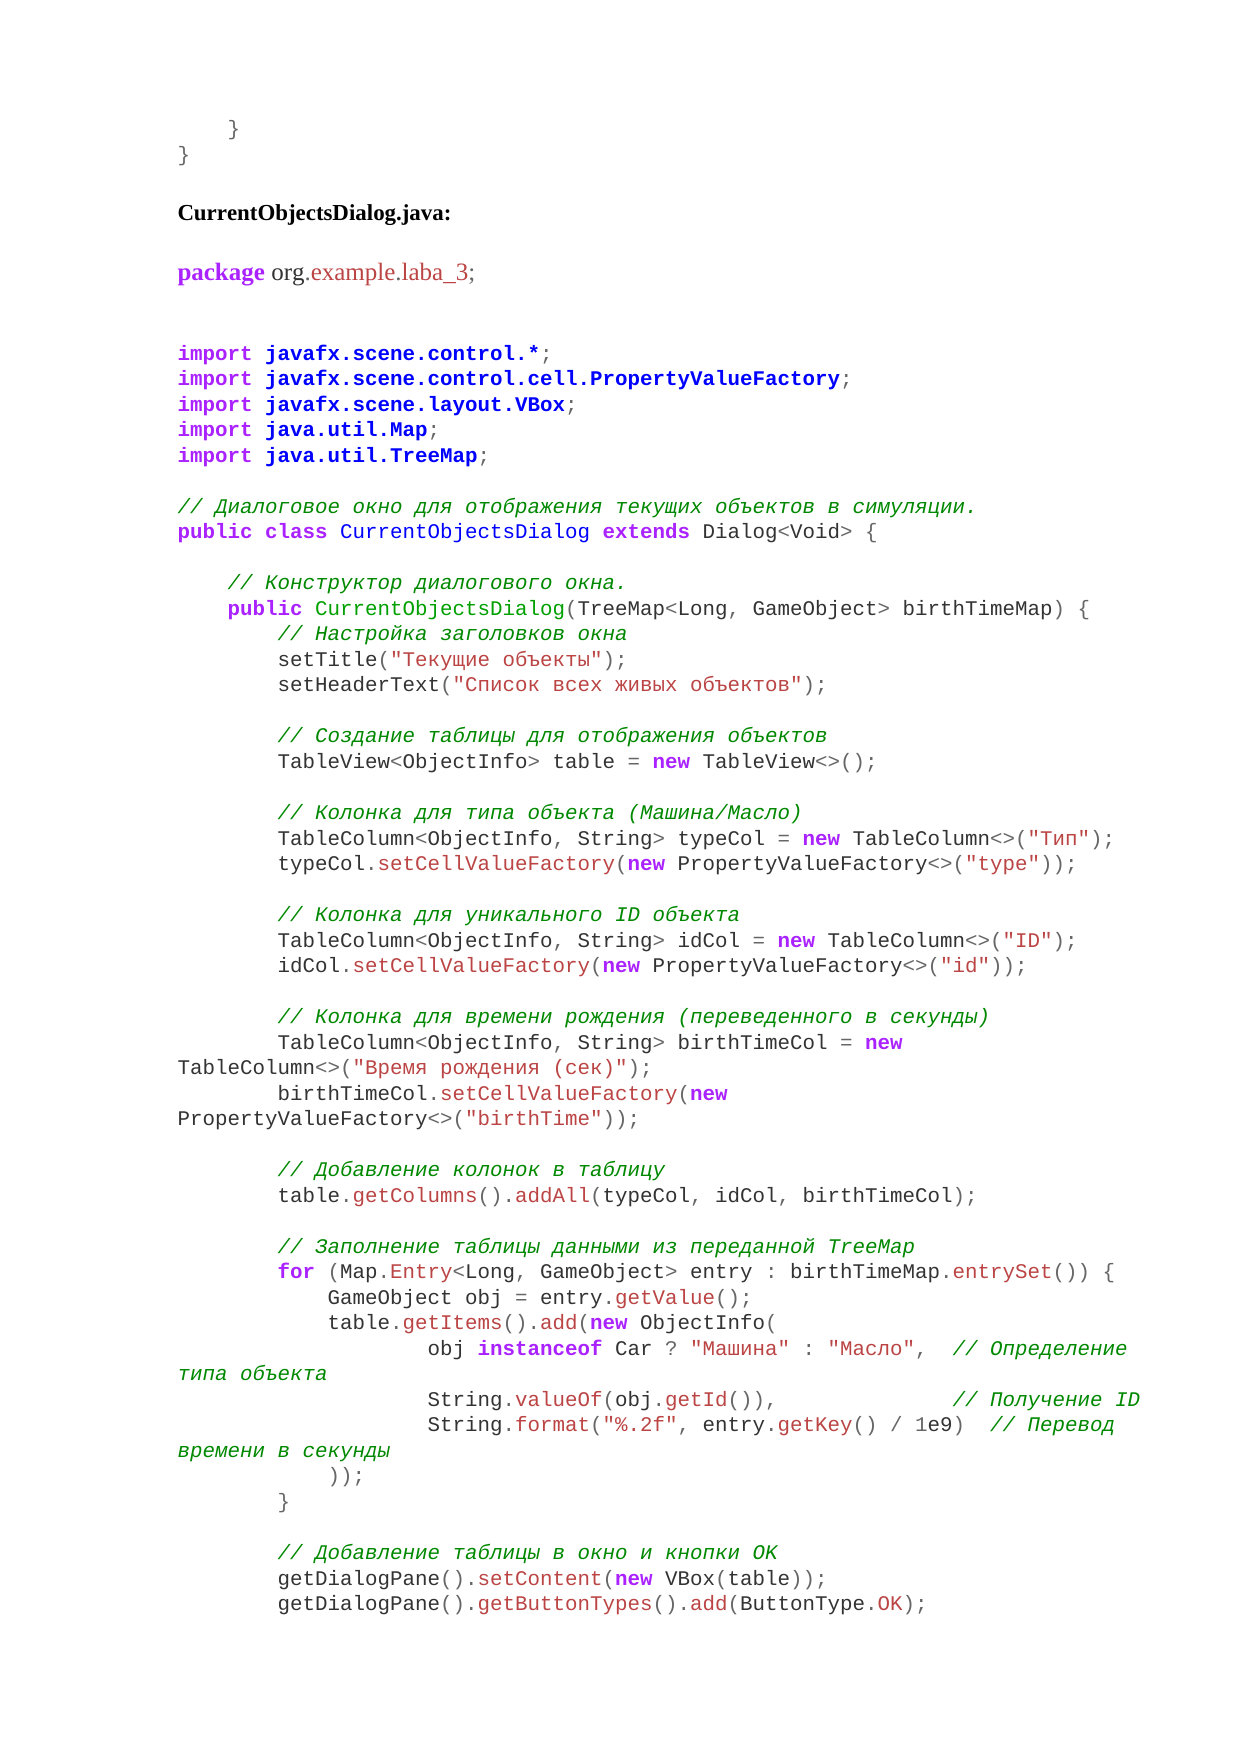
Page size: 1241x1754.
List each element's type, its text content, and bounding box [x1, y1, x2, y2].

text // Конструктор диалогового окна. [177, 572, 1152, 596]
text import javafx.scene.layout.VBox; [177, 394, 1152, 417]
text } [177, 118, 1152, 142]
text String.valueOf(obj.getId()), // Получение ID [177, 1389, 1152, 1413]
text obj instanceof Car ? "Машина" : "Масло", // Определение типа объекта [177, 1338, 1152, 1387]
text } [177, 1491, 1152, 1515]
text typeCol.setCellValueFactory(new PropertyValueFactory<>("type")); [177, 853, 1152, 877]
text public CurrentObjectsDialog(TreeMap<Long, GameObject> birthTimeMap) { [177, 598, 1152, 621]
text TableColumn<ObjectInfo, String> idCol = new TableColumn<>("ID"); [177, 929, 1152, 953]
text // Добавление колонок в таблицу [177, 1159, 1152, 1183]
text for (Map.Entry<Long, GameObject> entry : birthTimeMap.entrySet()) { [177, 1261, 1152, 1285]
text import javafx.scene.control.cell.PropertyValueFactory; [177, 368, 1152, 392]
text import java.util.TreeMap; [177, 445, 1152, 468]
text table.getColumns().addAll(typeCol, idCol, birthTimeCol); [177, 1185, 1152, 1208]
text idCol.setCellValueFactory(new PropertyValueFactory<>("id")); [177, 955, 1152, 979]
text // Колонка для типа объекта (Машина/Масло) [177, 802, 1152, 826]
text // Добавление таблицы в окно и кнопки OK [177, 1542, 1152, 1566]
text // Заполнение таблицы данными из переданной TreeMap [177, 1236, 1152, 1259]
text // Колонка для уникального ID объекта [177, 904, 1152, 928]
text // Создание таблицы для отображения объектов [177, 725, 1152, 749]
text table.getItems().add(new ObjectInfo( [177, 1312, 1152, 1336]
text )); [177, 1466, 1152, 1489]
text import javafx.scene.control.*; [177, 343, 1152, 366]
text TableView<ObjectInfo> table = new TableView<>(); [177, 751, 1152, 774]
text public class CurrentObjectsDialog extends Dialog<Void> { [177, 521, 1152, 545]
text TableColumn<ObjectInfo, String> birthTimeCol = new TableColumn<>("Время рождения (сек)"); [177, 1032, 1152, 1081]
text setHeaderText("Список всех живых объектов"); [177, 674, 1152, 698]
text // Колонка для времени рождения (переведенного в секунды) [177, 1006, 1152, 1030]
text GameObject obj = entry.getValue(); [177, 1287, 1152, 1311]
text } [177, 144, 1152, 167]
text import java.util.Map; [177, 419, 1152, 443]
text getDialogPane().getButtonTypes().add(ButtonType.OK); [177, 1593, 1152, 1617]
text birthTimeCol.setCellValueFactory(new PropertyValueFactory<>("birthTime")); [177, 1083, 1152, 1132]
text getDialogPane().setContent(new VBox(table)); [177, 1568, 1152, 1591]
text String.format("%.2f", entry.getKey() / 1e9) // Перевод времени в секунды [177, 1414, 1152, 1464]
text // Настройка заголовков окна [177, 623, 1152, 647]
text CurrentObjectsDialog.java: [177, 199, 1152, 225]
text setTitle("Текущие объекты"); [177, 649, 1152, 672]
text TableColumn<ObjectInfo, String> typeCol = new TableColumn<>("Тип"); [177, 827, 1152, 851]
text package org.example.laba_3; [177, 257, 1152, 285]
text // Диалоговое окно для отображения текущих объектов в симуляции. [177, 496, 1152, 519]
